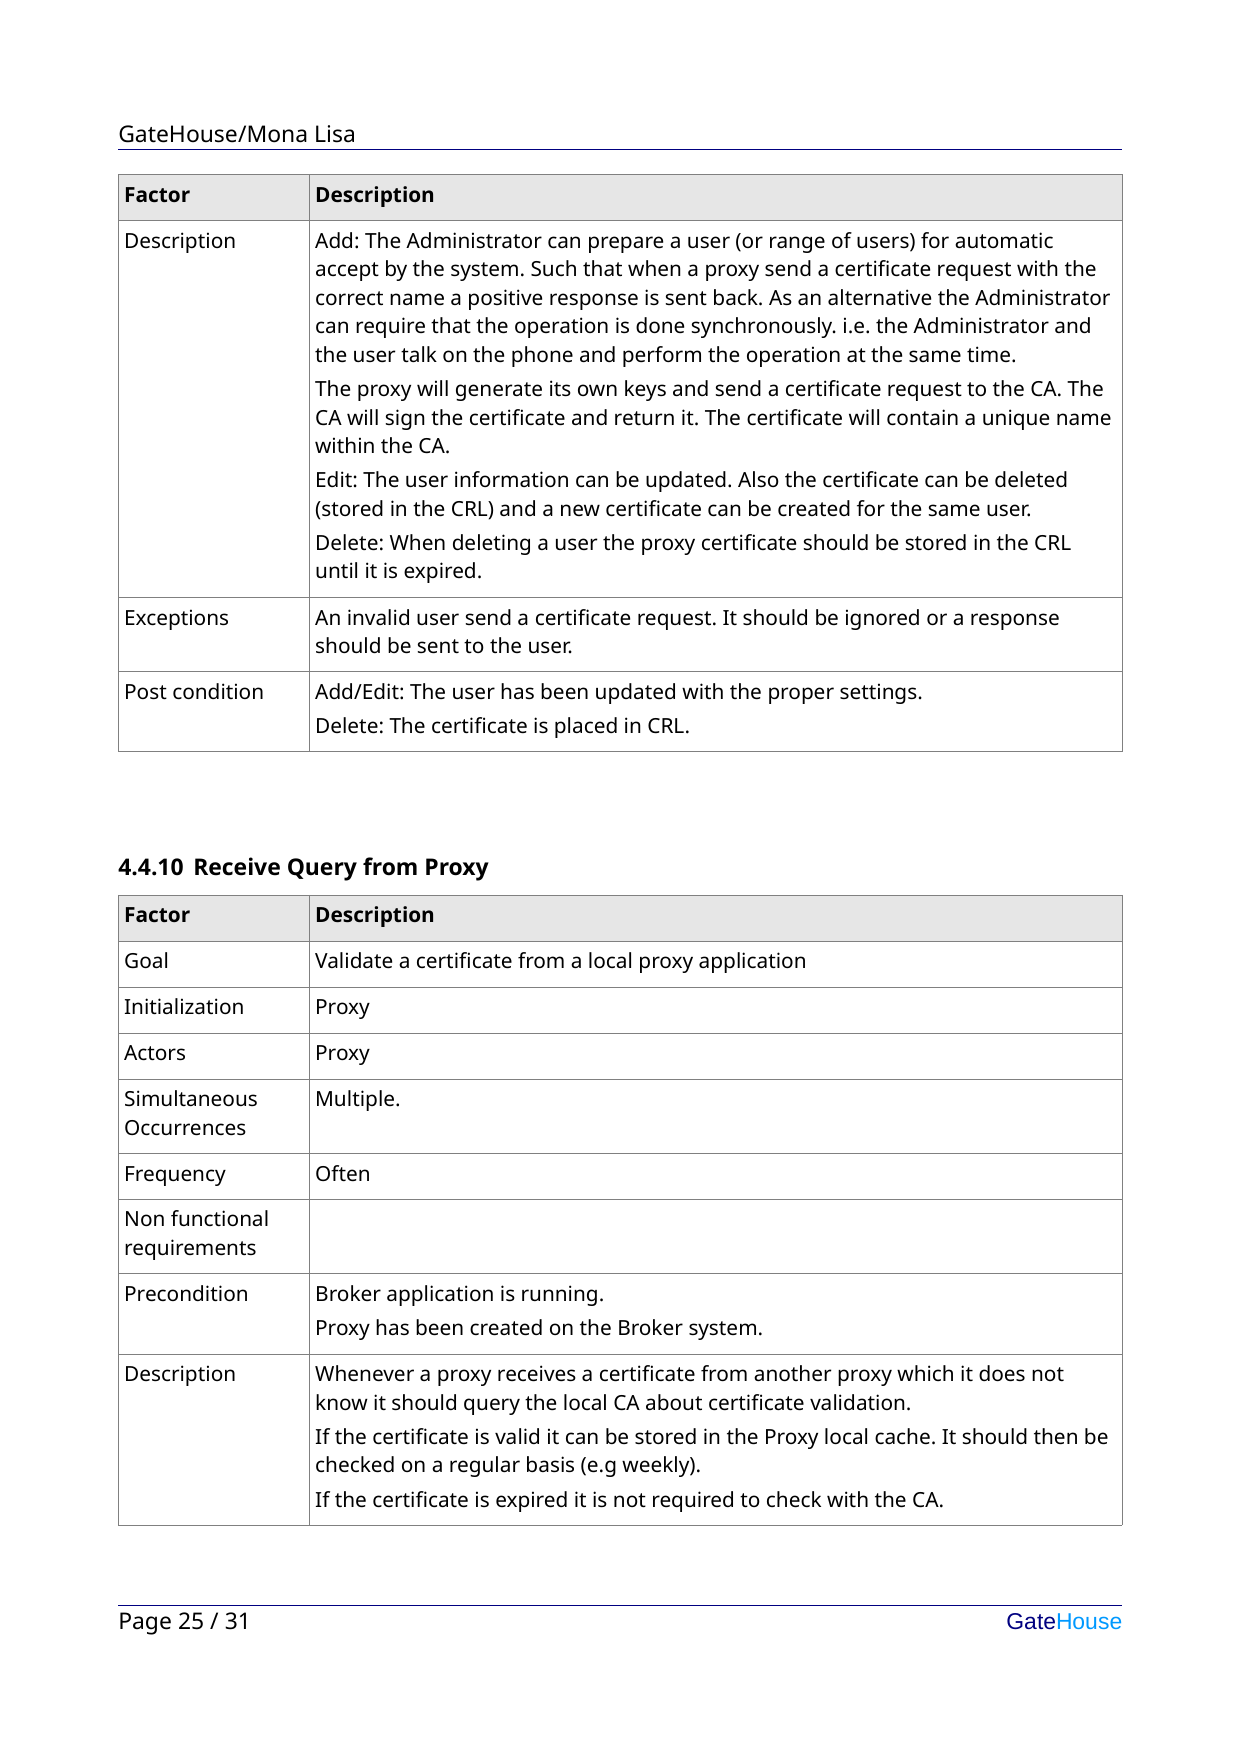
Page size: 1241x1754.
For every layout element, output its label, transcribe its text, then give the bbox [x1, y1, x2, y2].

table_cell Exceptions [119, 598, 309, 671]
table_cell Simultaneous Occurrences [119, 1080, 309, 1153]
table_header Factor [119, 896, 309, 941]
table_cell Initialization [119, 988, 309, 1032]
table_cell Post condition [119, 672, 309, 751]
table_cell Goal [119, 942, 309, 987]
table_cell Actors [119, 1034, 309, 1078]
table_cell Description [119, 221, 309, 597]
table_header Description [310, 896, 1122, 941]
table_header Description [310, 175, 1122, 220]
table_cell Add: The Administrator can prepare a user (or range of users) for automatic accept by the system. Such that when a proxy send a certificate request with the correct name a positive response is sent back. As an alternative the Administrator can require that the operation is done synchronously. i.e. the Administrator and the user talk on the phone and perform the operation at the same time. The proxy will generate its own keys and send a certificate request to the CA. The CA will sign the certificate and return it. The certificate will contain a unique name within the CA. Edit: The user information can be updated. Also the certificate can be deleted (stored in the CRL) and a new certificate can be created for the same user. Delete: When deleting a user the proxy certificate should be stored in the CRL until it is expired. [310, 221, 1122, 597]
table_cell Proxy [310, 1034, 1122, 1078]
table_cell Precondition [119, 1274, 309, 1353]
table_cell [310, 1200, 1122, 1273]
table_header Factor [119, 175, 309, 220]
table_cell Proxy [310, 988, 1122, 1032]
table_cell Add/Edit: The user has been updated with the proper settings. Delete: The certificate is placed in CRL. [310, 672, 1122, 751]
table_cell Often [310, 1154, 1122, 1199]
table_cell Description [119, 1355, 309, 1525]
table_cell Frequency [119, 1154, 309, 1199]
table_cell Validate a certificate from a local proxy application [310, 942, 1122, 987]
table_cell An invalid user send a certificate request. It should be ignored or a response should be sent to the user. [310, 598, 1122, 671]
table_cell Non functional requirements [119, 1200, 309, 1273]
table_cell Multiple. [310, 1080, 1122, 1153]
subtitle Receive Query from Proxy [118, 851, 1122, 882]
table_cell Whenever a proxy receives a certificate from another proxy which it does not know it should query the local CA about certificate validation. If the certificate is valid it can be stored in the Proxy local cache. It should then be checked on a regular basis (e.g weekly). If the certificate is expired it is not required to check with the CA. [310, 1355, 1122, 1525]
table_cell Broker application is running. Proxy has been created on the Broker system. [310, 1274, 1122, 1353]
